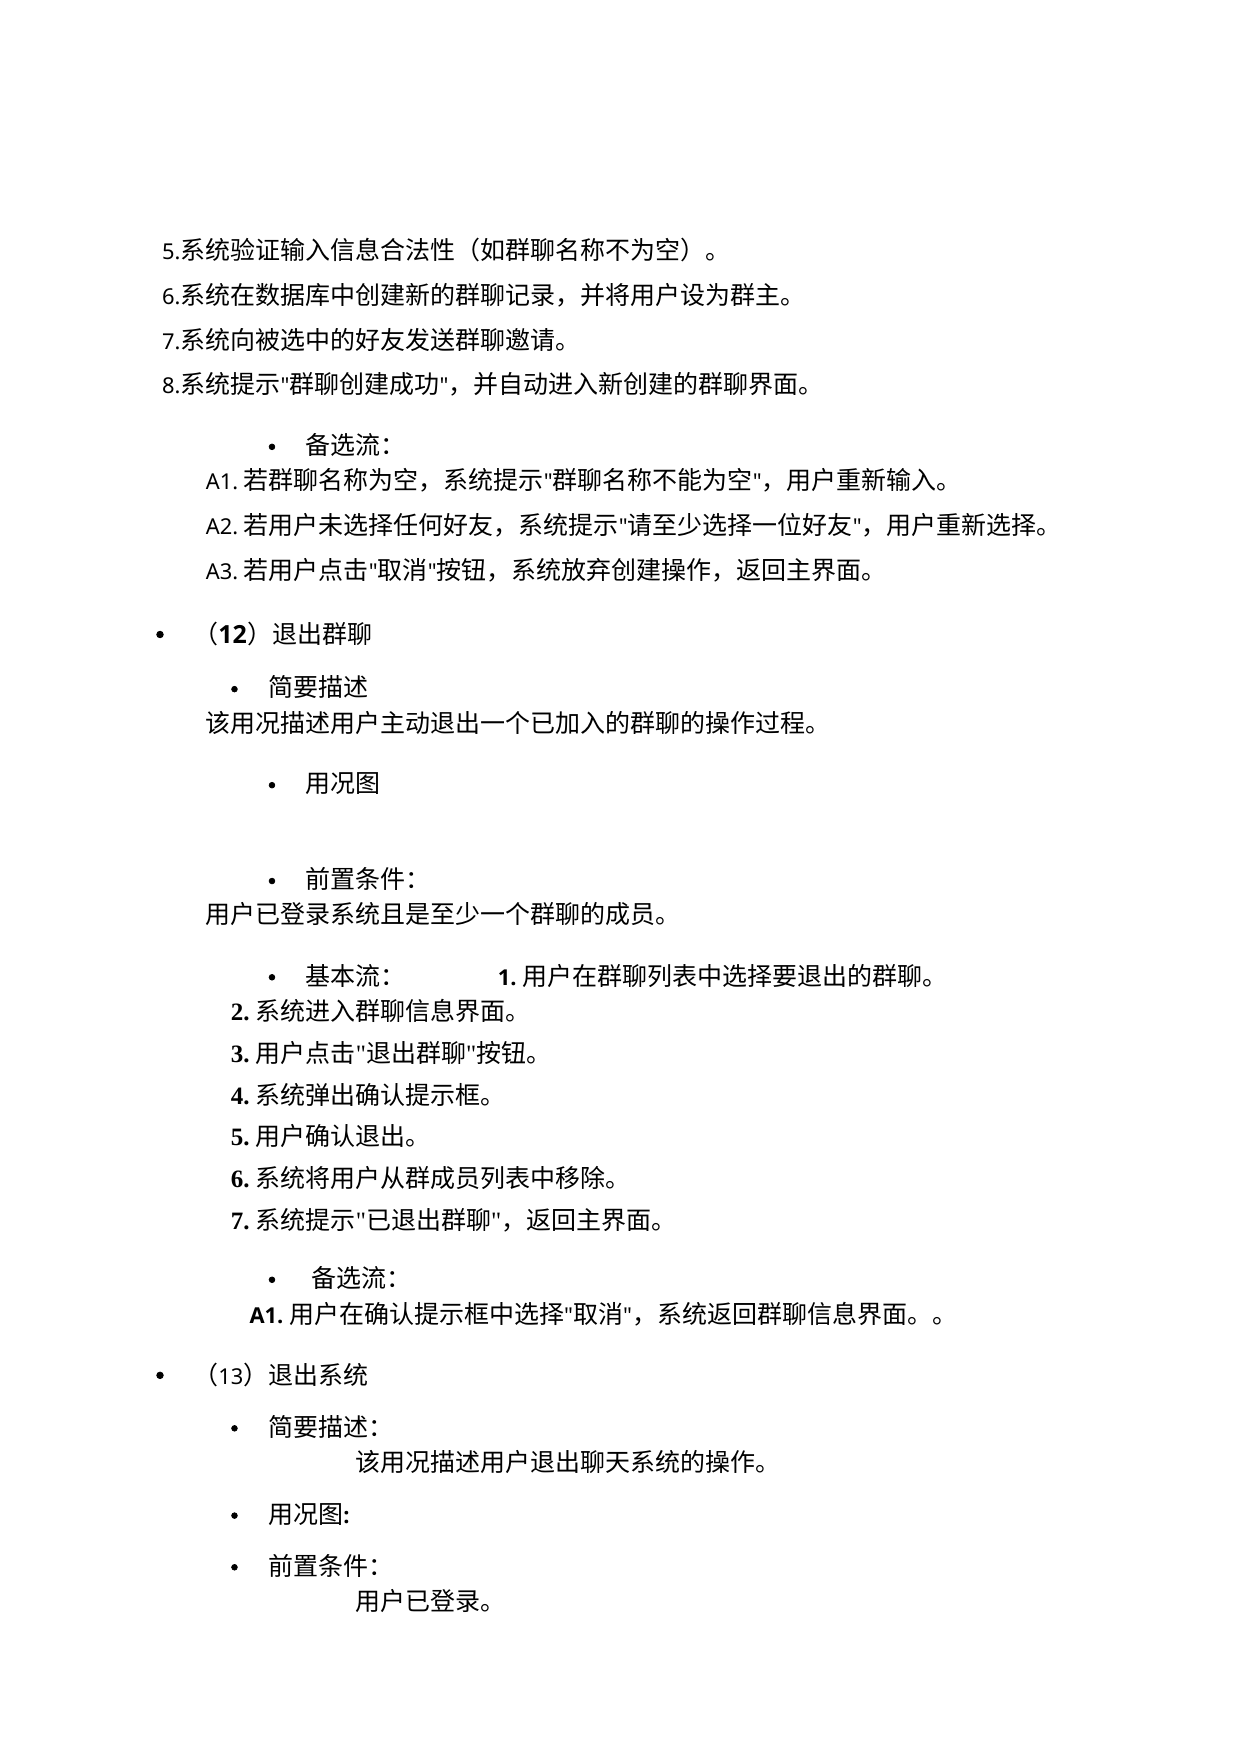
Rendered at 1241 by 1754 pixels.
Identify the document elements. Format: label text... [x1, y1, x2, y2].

text A3. 若用户点击"取消"按钮，系统放弃创建操作，返回主界面。 [118, 556, 1122, 585]
list 简要描述 [231, 674, 1122, 703]
text 2. 系统进入群聊信息界面。 [231, 997, 1122, 1026]
list 简要描述： 该用况描述用户退出聊天系统的操作。 [231, 1413, 1122, 1478]
list （12）退出群聊 [156, 617, 1122, 651]
text 6. 系统将用户从群成员列表中移除。 [231, 1164, 1122, 1193]
text 用户已登录系统且是至少一个群聊的成员。 [118, 901, 1122, 930]
text 3. 用户点击"退出群聊"按钮。 [231, 1039, 1122, 1068]
text A2. 若用户未选择任何好友，系统提示"请至少选择一位好友"，用户重新选择。 [118, 511, 1122, 541]
text 7.系统向被选中的好友发送群聊邀请。 [118, 326, 1122, 355]
text 6.系统在数据库中创建新的群聊记录，并将用户设为群主。 [118, 281, 1122, 311]
list 基本流： 1. 用户在群聊列表中选择要退出的群聊。 [268, 961, 1122, 991]
text 7. 系统提示"已退出群聊"，返回主界面。 [231, 1206, 1122, 1235]
list 前置条件： [268, 866, 1122, 895]
text 5. 用户确认退出。 [231, 1122, 1122, 1152]
text A1. 若群聊名称为空，系统提示"群聊名称不能为空"，用户重新输入。 [118, 466, 1122, 496]
list 备选流： [268, 1264, 1122, 1294]
text 4. 系统弹出确认提示框。 [231, 1081, 1122, 1110]
list 备选流： [268, 431, 1122, 460]
text 该用况描述用户主动退出一个已加入的群聊的操作过程。 [118, 709, 1122, 738]
text 5.系统验证输入信息合法性（如群聊名称不为空）。 [118, 236, 1122, 266]
list 用况图 [268, 769, 1122, 799]
list （13）退出系统 [156, 1361, 1122, 1391]
text A1. 用户在确认提示框中选择"取消"，系统返回群聊信息界面。。 [118, 1300, 1122, 1329]
list 前置条件： 用户已登录。 [231, 1552, 1122, 1617]
text 8.系统提示"群聊创建成功"，并自动进入新创建的群聊界面。 [118, 370, 1122, 400]
list 用况图: [231, 1500, 1122, 1529]
